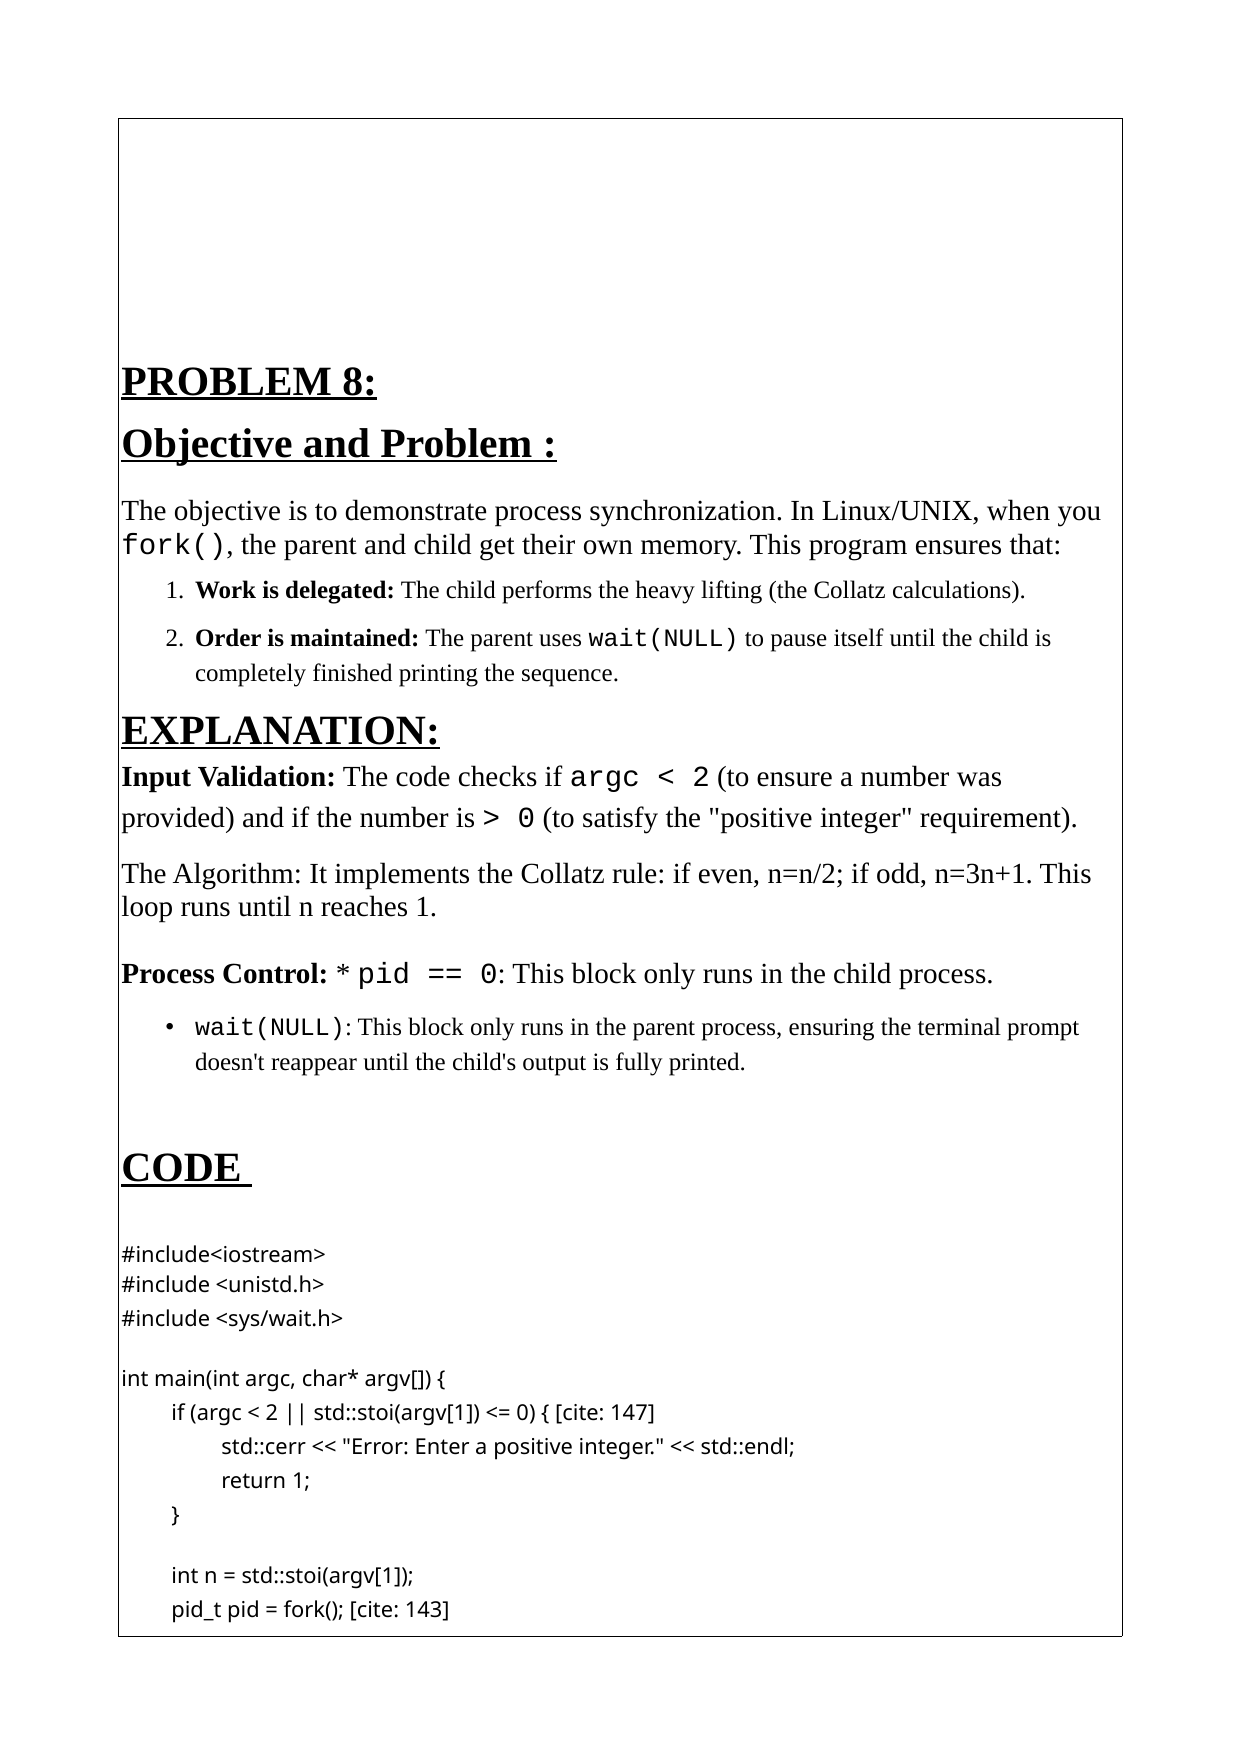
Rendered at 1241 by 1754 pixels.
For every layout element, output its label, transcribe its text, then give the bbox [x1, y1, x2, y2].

text } [121, 1499, 1119, 1529]
list wait(NULL): This block only runs in the parent process, ensuring the terminal prompt doesn't reappear until the child's output is fully printed. [165, 1012, 1119, 1076]
text return 1; [121, 1465, 1119, 1495]
text The Algorithm: It implements the Collatz rule: if even, n=n/2; if odd, n=3n+1. This loop runs until n reaches 1. [121, 856, 1119, 923]
text std::cerr << "Error: Enter a positive integer." << std::endl; [121, 1431, 1119, 1461]
text pid_t pid = fork(); [cite: 143] [121, 1594, 1119, 1624]
text #include <unistd.h> [121, 1268, 1119, 1298]
subtitle Objective and Problem : [121, 418, 1119, 466]
text EXPLANATION: Input Validation: The code checks if argc < 2 (to ensure a number was provided) and if the number is > 0 (to satisfy the "positive integer" requirement). [121, 706, 1119, 836]
text #include<iostream> [121, 1239, 1119, 1268]
text if (argc < 2 || std::stoi(argv[1]) <= 0) { [cite: 147] [121, 1397, 1119, 1427]
text PROBLEM 8: [121, 356, 1119, 404]
text #include <sys/wait.h> [121, 1302, 1119, 1332]
list Order is maintained: The parent uses wait(NULL) to pause itself until the child is completely finished printing the sequence. [165, 623, 1119, 687]
text int main(int argc, char* argv[]) { [121, 1363, 1119, 1393]
text CODE [121, 1143, 1119, 1191]
subtitle The objective is to demonstrate process synchronization. In Linux/UNIX, when you fork(), the parent and child get their own memory. This program ensures that: [121, 493, 1119, 563]
list Work is delegated: The child performs the heavy lifting (the Collatz calculations). [165, 576, 1119, 604]
text int n = std::stoi(argv[1]); [121, 1560, 1119, 1590]
text Process Control: * pid == 0: This block only runs in the child process. [121, 956, 1119, 992]
